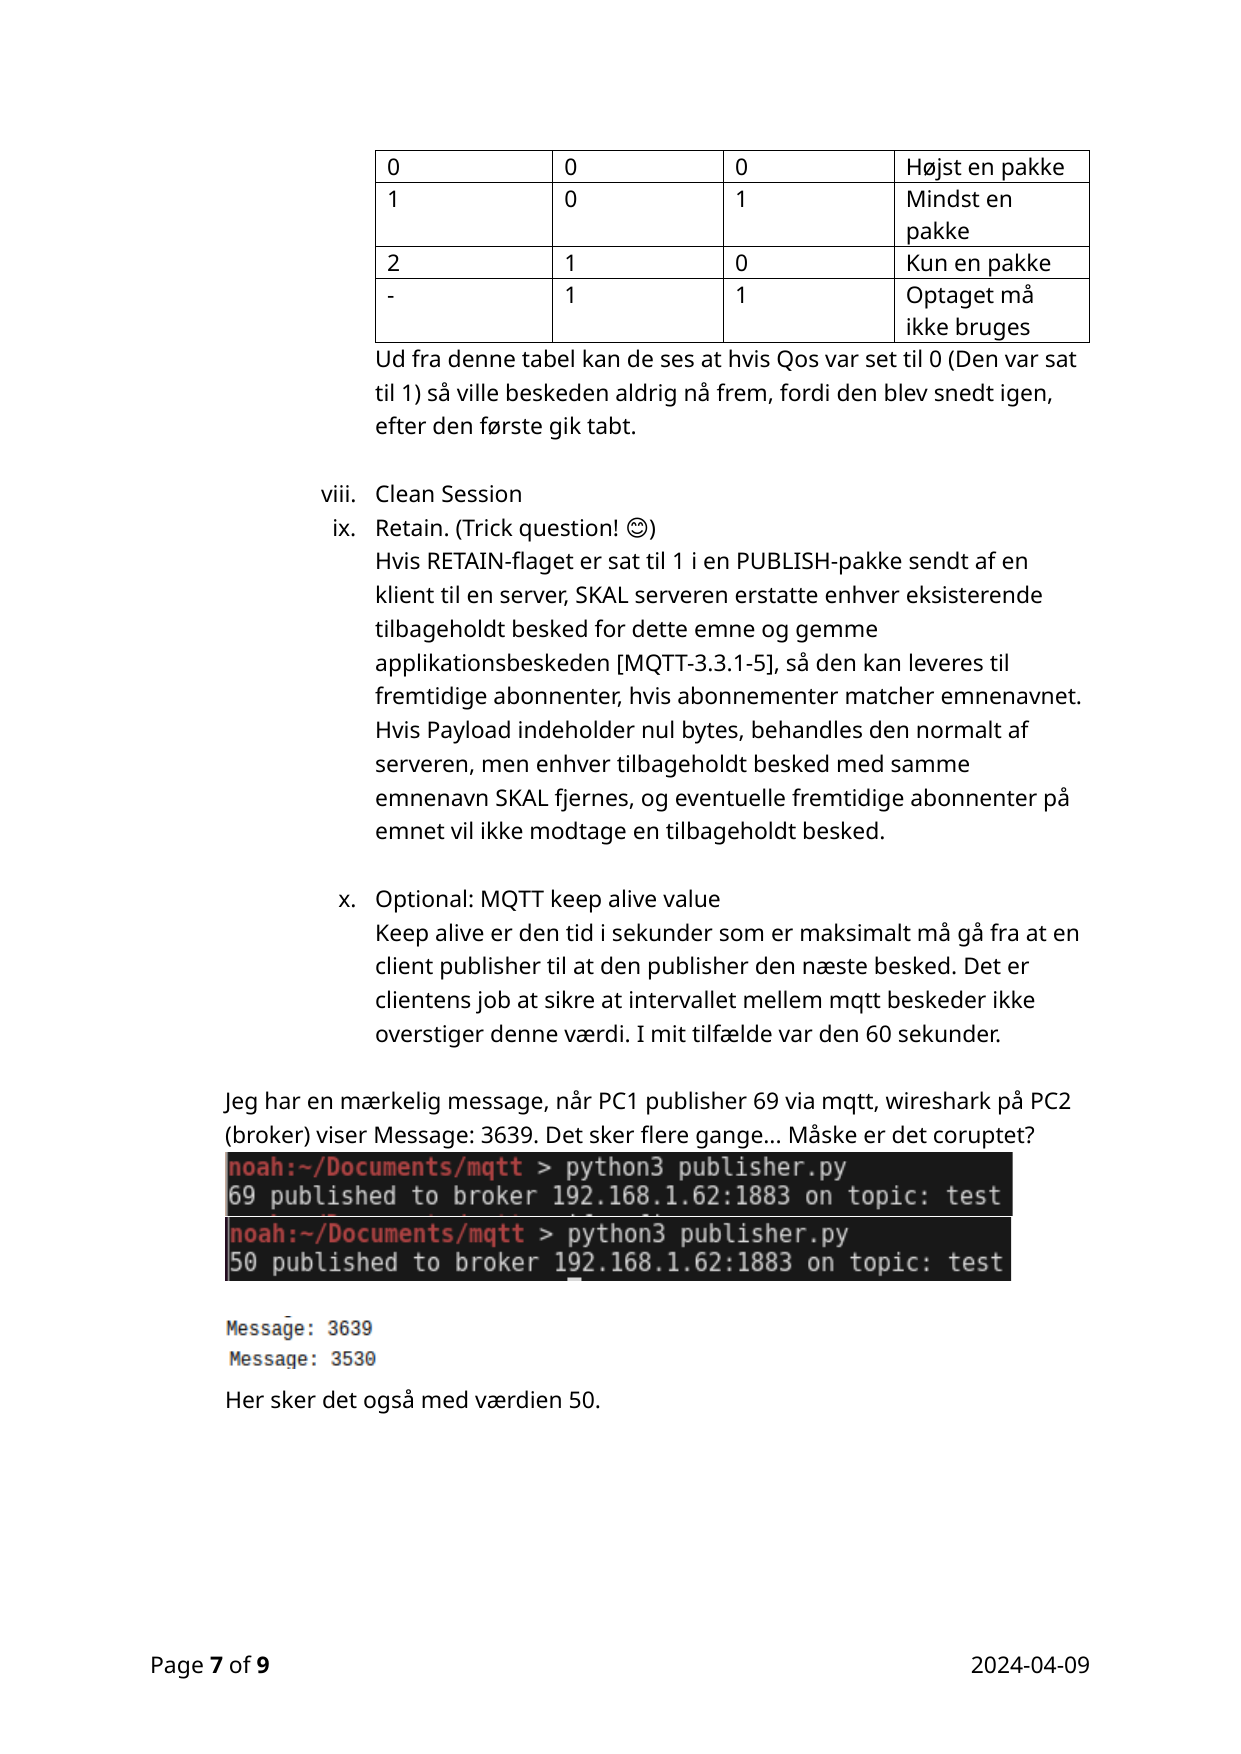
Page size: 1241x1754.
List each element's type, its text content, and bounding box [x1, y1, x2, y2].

list Jeg har en mærkelig message, når PC1 publisher 69 via mqtt, wireshark på PC2 (broker) viser Message: 3639. Det sker flere gange... Måske er det coruptet? [225, 1085, 1090, 1150]
table_cell Kun en pakke [895, 247, 1089, 278]
picture [225, 1316, 380, 1342]
table_cell 0 [724, 151, 894, 182]
table_cell 0 [553, 151, 723, 182]
table_cell 1 [376, 183, 552, 246]
table_cell 2 [376, 247, 552, 278]
table_cell 1 [724, 279, 894, 342]
table_cell 0 [376, 151, 552, 182]
list Hvis RETAIN-flaget er sat til 1 i en PUBLISH-pakke sendt af en klient til en server, SKAL serveren erstatte enhver eksisterende tilbageholdt besked for dette emne og gemme applikationsbeskeden [MQTT-3.3.1-5], så den kan leveres til fremtidige abonnenter, hvis abonnementer matcher emnenavnet. Hvis Payload indeholder nul bytes, behandles den normalt af serveren, men enhver tilbageholdt besked med samme emnenavn SKAL fjernes, og eventuelle fremtidige abonnenter på emnet vil ikke modtage en tilbageholdt besked. [375, 545, 1090, 880]
list Keep alive er den tid i sekunder som er maksimalt må gå fra at en client publisher til at den publisher den næste besked. Det er clientens job at sikre at intervallet mellem mqtt beskeder ikke overstiger denne værdi. I mit tilfælde var den 60 sekunder. [375, 916, 1090, 1049]
table_cell Mindst en pakke [895, 183, 1089, 246]
picture [225, 1152, 1013, 1216]
table_cell 1 [724, 183, 894, 246]
list Ud fra denne tabel kan de ses at hvis Qos var set til 0 (Den var sat til 1) så ville beskeden aldrig nå frem, fordi den blev snedt igen, efter den første gik tabt. [375, 343, 1090, 475]
table_cell 0 [553, 183, 723, 246]
list Retain. (Trick question! 😊) [356, 511, 1090, 543]
list Optional: MQTT keep alive value [356, 883, 1090, 914]
table_cell Optaget må ikke bruges [895, 279, 1089, 342]
table_cell - [376, 279, 552, 342]
table_cell 1 [553, 247, 723, 278]
list Her sker det også med værdien 50. [225, 1384, 1090, 1415]
picture [225, 1217, 1012, 1281]
table_cell 0 [724, 247, 894, 278]
table_cell 1 [553, 279, 723, 342]
picture [225, 1350, 385, 1369]
list Clean Session [356, 478, 1090, 509]
table_cell Højst en pakke [895, 151, 1089, 182]
